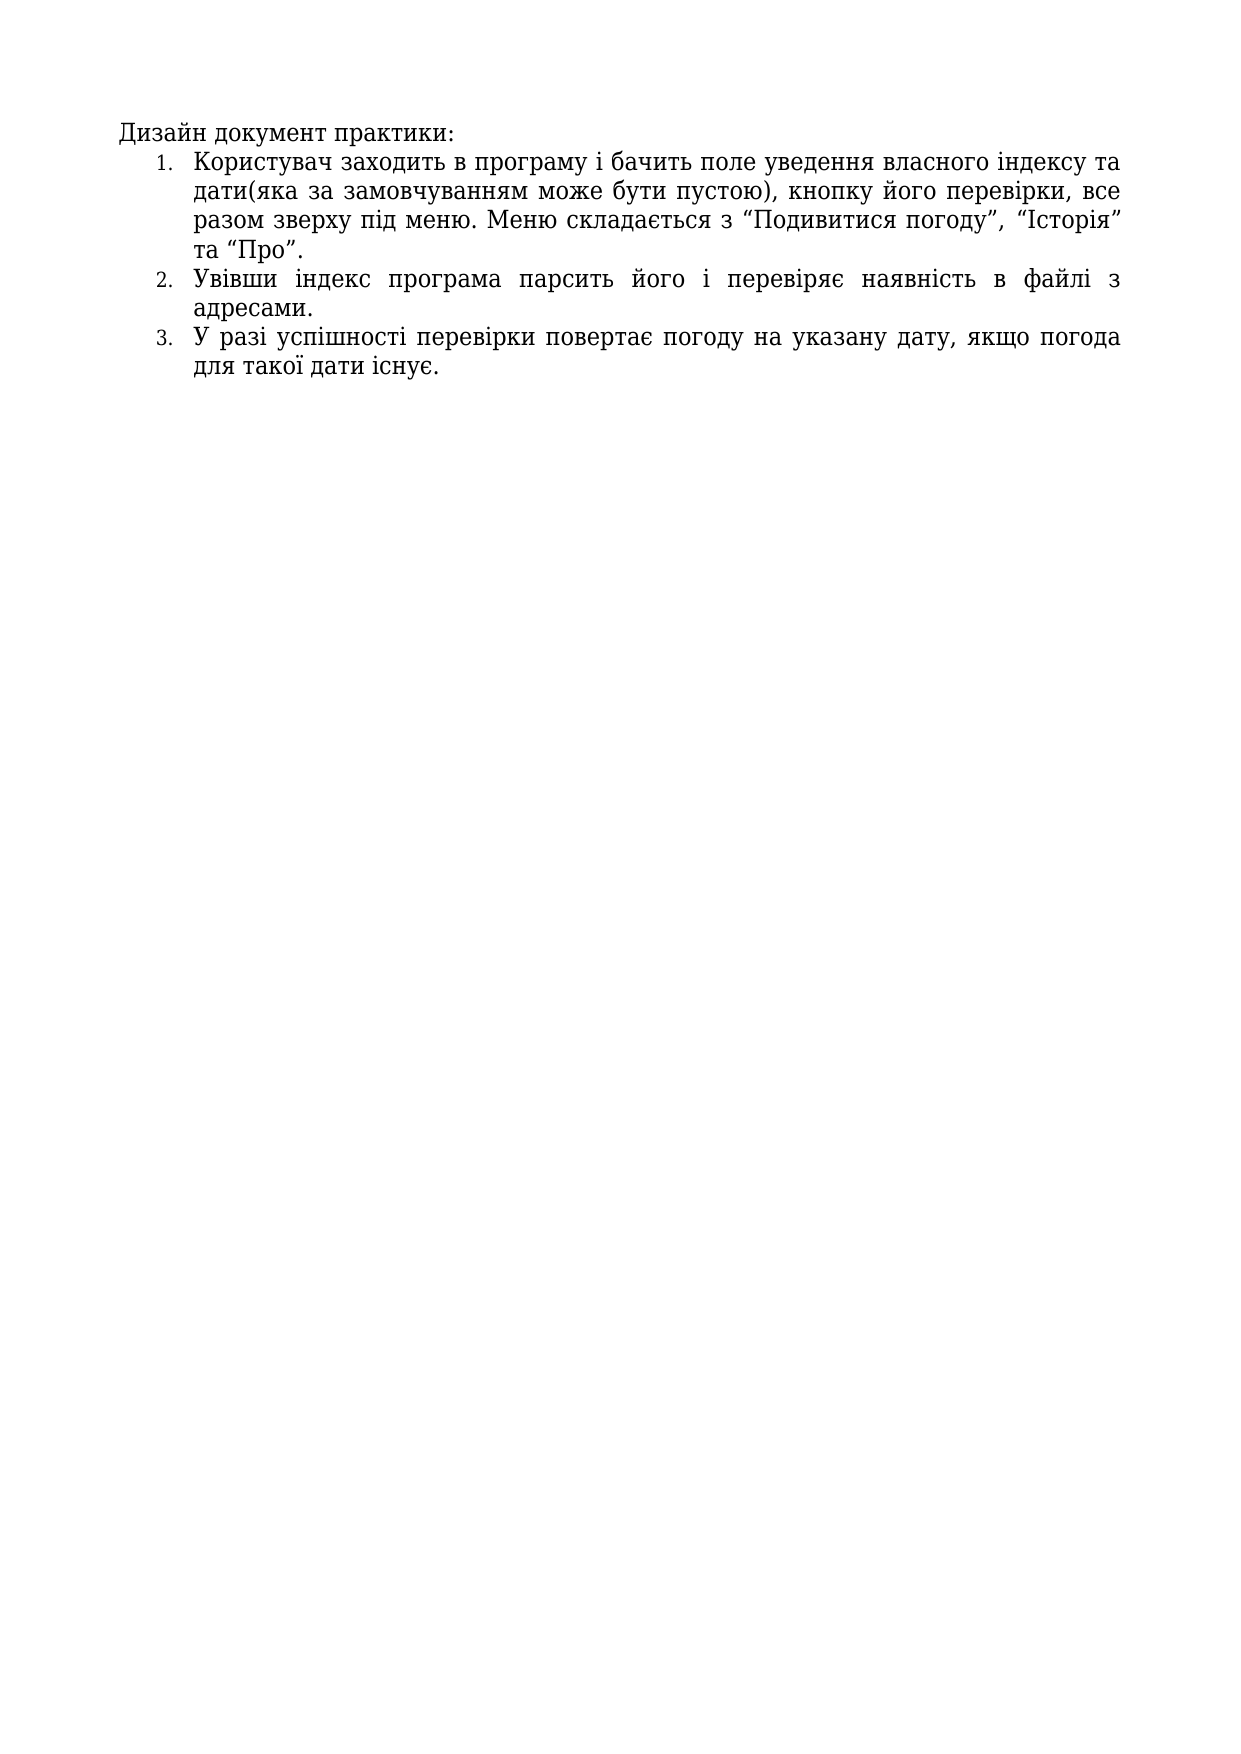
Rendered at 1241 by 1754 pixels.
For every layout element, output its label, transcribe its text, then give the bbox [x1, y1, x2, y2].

list Увівши індекс програма парсить його і перевіряє наявність в файлі з адресами. [156, 264, 1122, 322]
list Користувач заходить в програму і бачить поле уведення власного індексу та дати(яка за замовчуванням може бути пустою), кнопку його перевірки, все разом зверху під меню. Меню складається з “Подивитися погоду”, “Історія” та “Про”. [156, 147, 1122, 264]
text Дизайн документ практики: [118, 118, 1122, 147]
list У разі успішності перевірки повертає погоду на указану дату, якщо погода для такої дати існує. [156, 322, 1122, 381]
